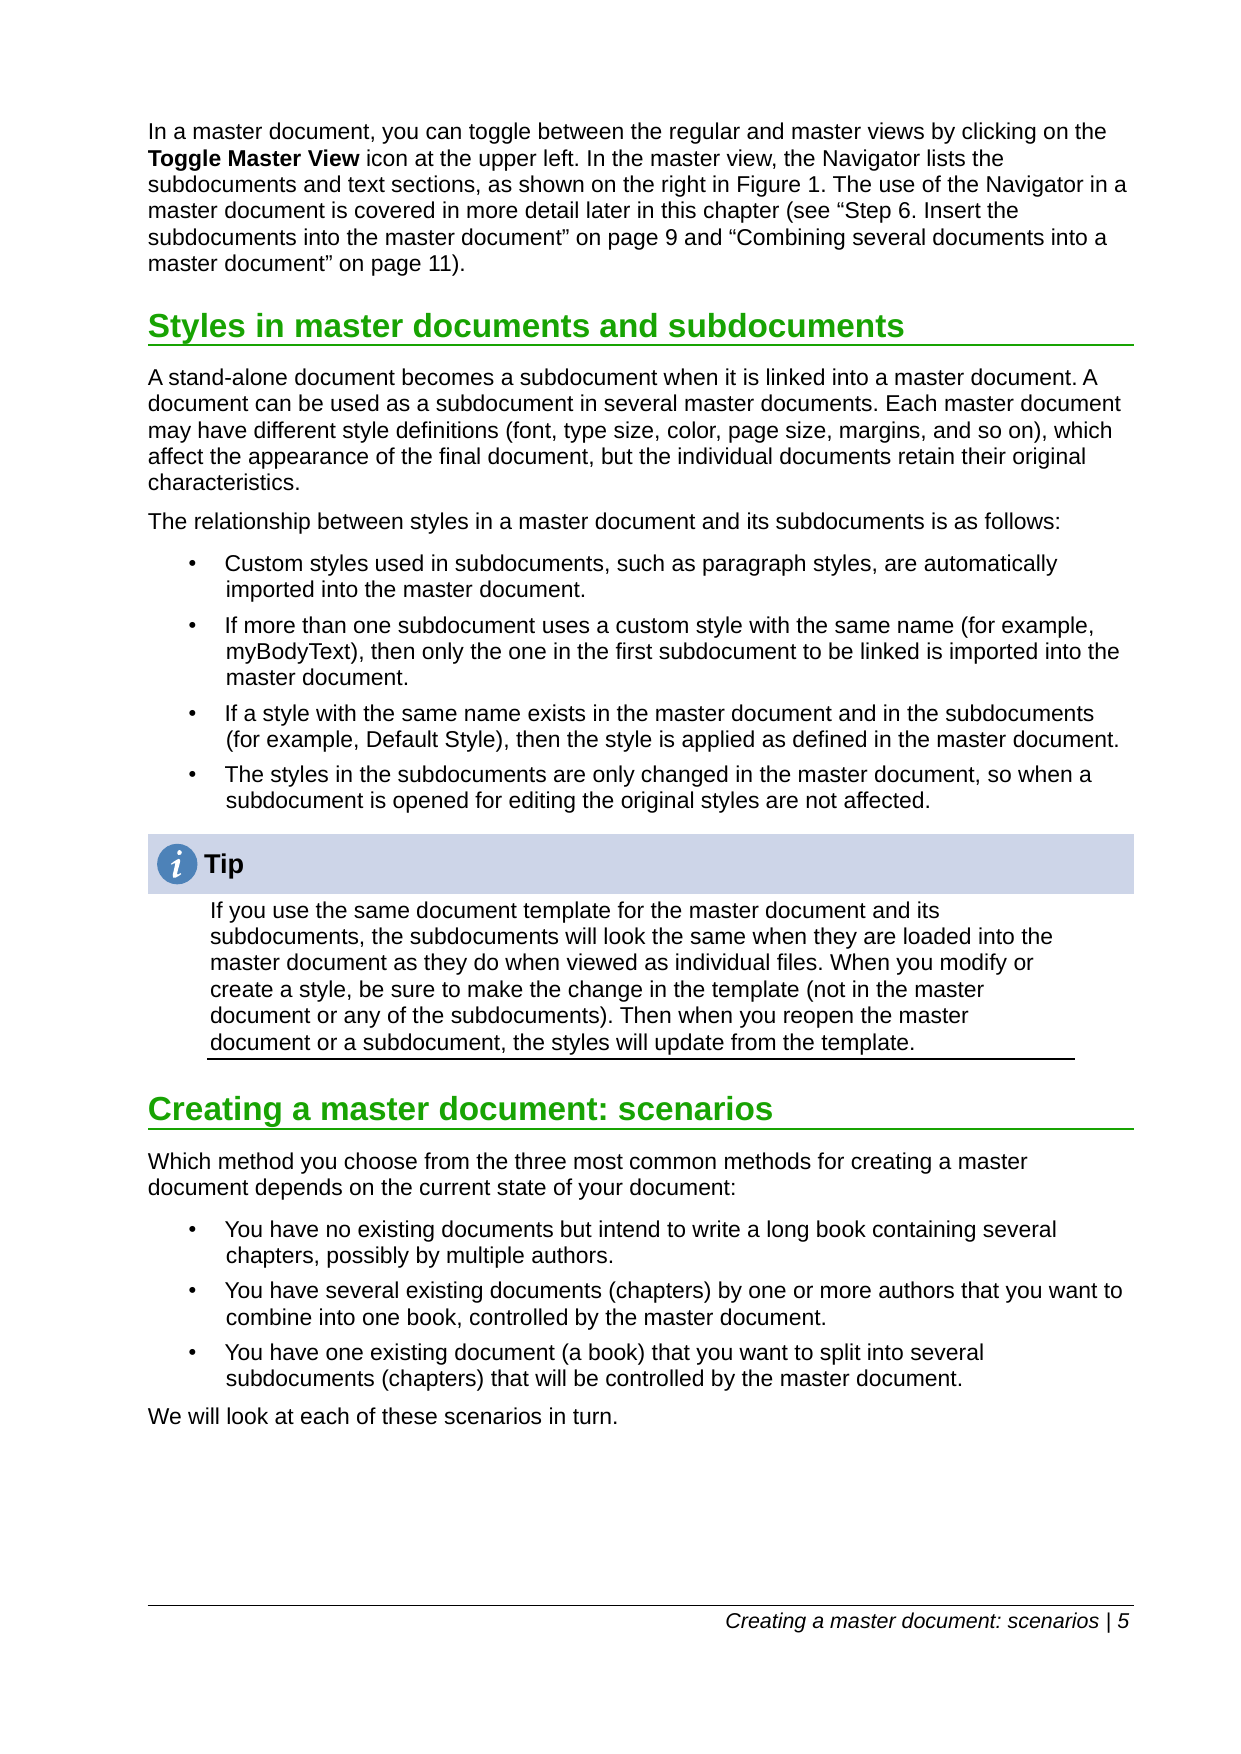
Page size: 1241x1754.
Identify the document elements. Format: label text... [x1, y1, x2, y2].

list If more than one subdocument uses a custom style with the same name (for example, myBodyText), then only the one in the first subdocument to be linked is imported into the master document. [185, 609, 1134, 691]
list You have no existing documents but intend to write a long book containing several chapters, possibly by multiple authors. [185, 1213, 1134, 1268]
list You have several existing documents (chapters) by one or more authors that you want to combine into one book, controlled by the master document. [185, 1274, 1134, 1330]
text In a master document, you can toggle between the regular and master views by clicking on the Toggle Master View icon at the upper left. In the master view, the Navigator lists the subdocuments and text sections, as shown on the right in Figure 1. The use of the Navigator in a master document is covered in more detail later in this chapter (see “Step 6. Insert the subdocuments into the master document” on page 9 and “Combining several documents into a master document” on page 11). [148, 118, 1134, 276]
list If a style with the same name exists in the master document and in the subdocuments (for example, Default Style), then the style is applied as defined in the master document. [185, 697, 1134, 752]
list Which method you choose from the three most common methods for creating a master document depends on the current state of your document: [148, 1148, 1134, 1200]
subtitle Creating a master document: scenarios [148, 1089, 1134, 1128]
text If you use the same document template for the master document and its subdocuments, the subdocuments will look the same when they are loaded into the master document as they do when viewed as individual files. When you modify or create a style, be sure to make the change in the template (not in the master document or any of the subdocuments). Then when you reopen the master document or a subdocument, the styles will update from the template. [207, 894, 1075, 1058]
text A stand-alone document becomes a subdocument when it is linked into a master document. A document can be used as a subdocument in several master documents. Each master document may have different style definitions (font, type size, color, page size, margins, and so on), which affect the appearance of the final document, but the individual documents retain their original characteristics. [148, 364, 1134, 496]
list The relationship between styles in a master document and its subdocuments is as follows: [148, 508, 1134, 534]
text We will look at each of these scenarios in turn. [148, 1403, 1134, 1430]
subtitle Tip [148, 834, 1134, 894]
list The styles in the subdocuments are only changed in the master document, so when a subdocument is opened for editing the original styles are not affected. [185, 758, 1134, 817]
list Custom styles used in subdocuments, such as paragraph styles, are automatically imported into the master document. [185, 547, 1134, 603]
subtitle Styles in master documents and subdocuments [148, 306, 1134, 344]
list You have one existing document (a book) that you want to split into several subdocuments (chapters) that will be controlled by the master document. [185, 1336, 1134, 1394]
